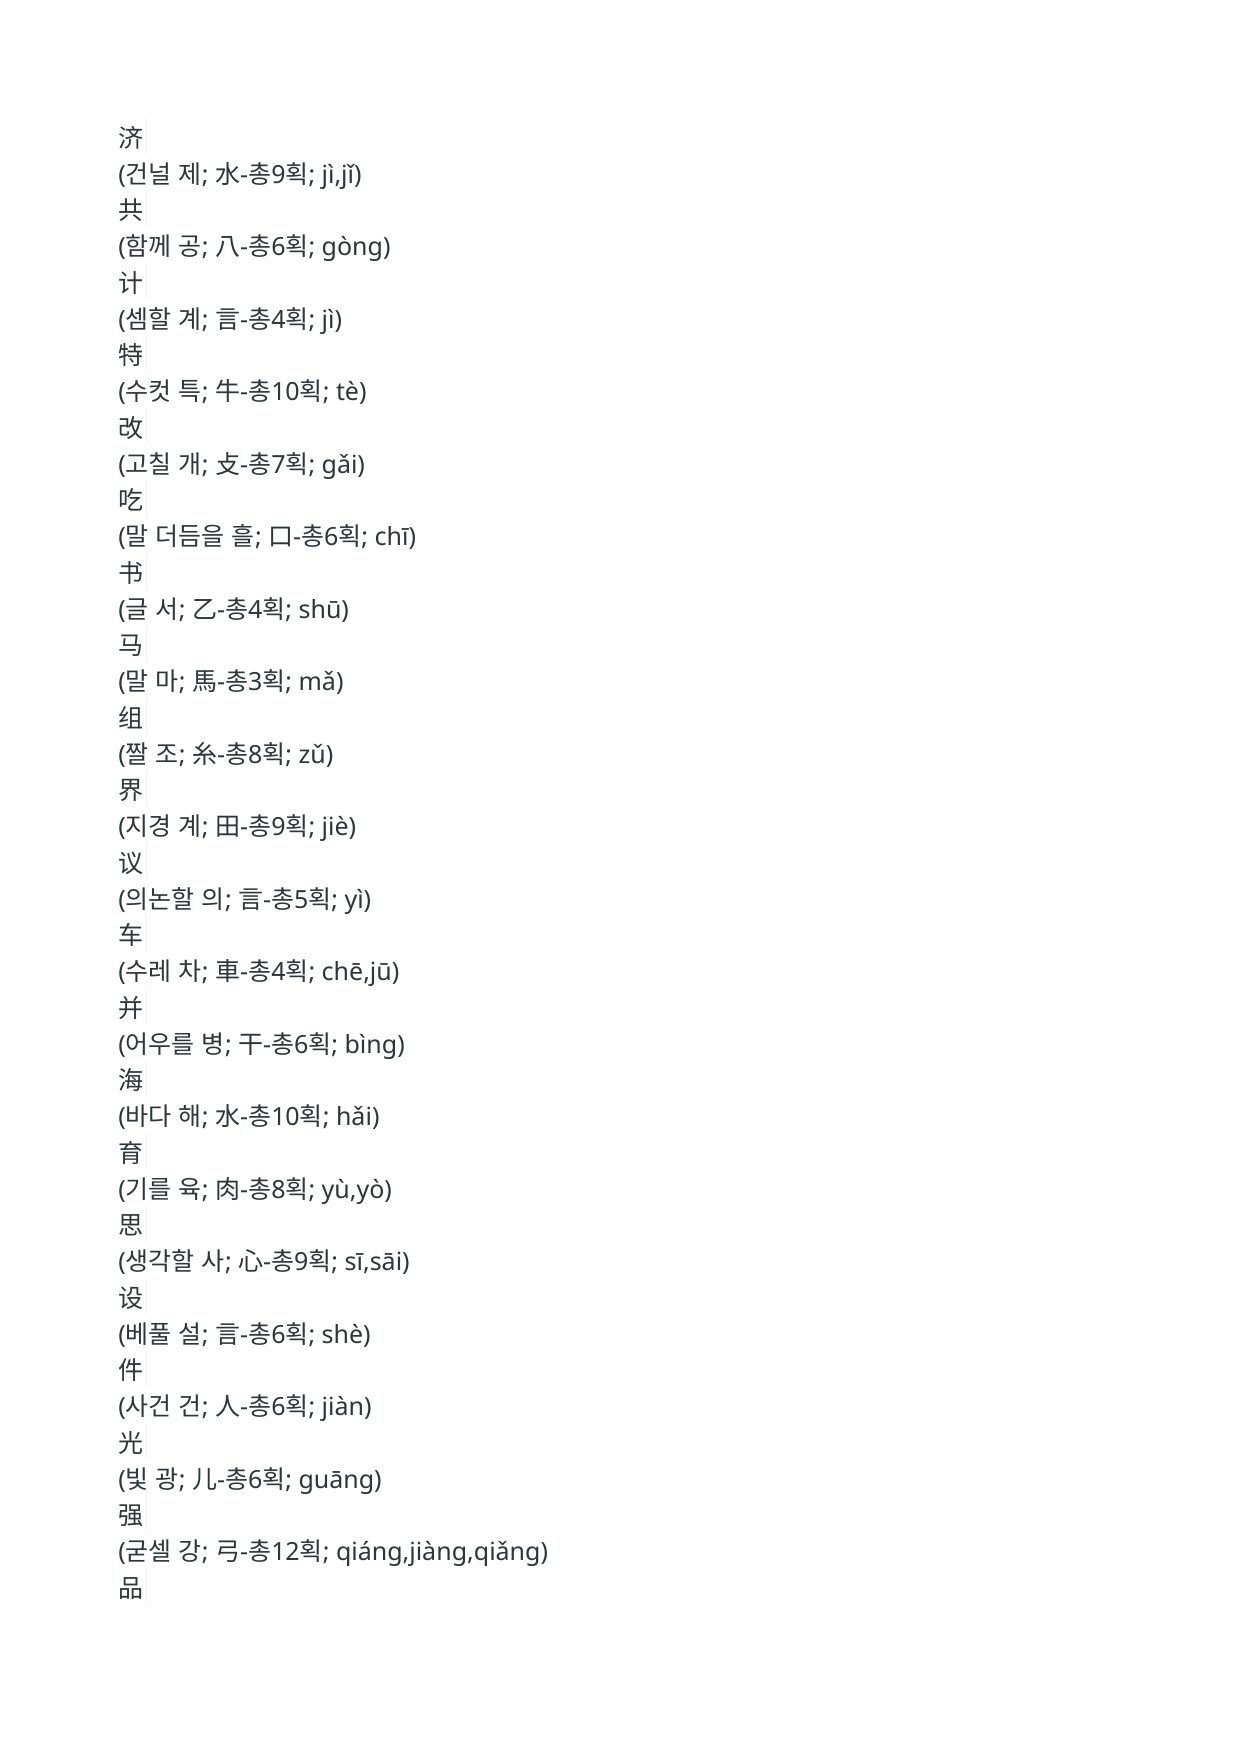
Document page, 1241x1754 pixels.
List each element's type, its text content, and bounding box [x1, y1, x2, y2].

text [147, 988, 1122, 1024]
text (기를 육; ⾁-총8획; yù,yò) [118, 1169, 1122, 1206]
text [147, 336, 1122, 372]
text [147, 1061, 1122, 1097]
text (지경 계; ⽥-총9획; jiè) [118, 807, 1122, 843]
text [147, 191, 1122, 227]
text (건널 제; ⽔-총9획; jì,jǐ) [118, 154, 1122, 191]
text 车 [118, 916, 146, 952]
text [147, 408, 1122, 444]
text (바다 해; ⽔-총10획; hǎi) [118, 1097, 1122, 1133]
text 并 [118, 988, 146, 1024]
text [147, 1423, 1122, 1459]
text 强 [118, 1496, 146, 1532]
text 品 [118, 1568, 146, 1604]
text (빛 광; ⼉-총6획; guāng) [118, 1459, 1122, 1496]
text 海 [118, 1061, 146, 1097]
text 改 [118, 408, 146, 444]
text (사건 건; ⼈-총6획; jiàn) [118, 1387, 1122, 1423]
text 界 [118, 771, 146, 807]
text [147, 118, 1122, 154]
text (베풀 설; ⾔-총6획; shè) [118, 1314, 1122, 1351]
text [147, 481, 1122, 517]
text (함께 공; ⼋-총6획; gòng) [118, 227, 1122, 263]
text (고칠 개; ⽁-총7획; gǎi) [118, 444, 1122, 481]
text 件 [118, 1351, 146, 1387]
text [147, 1568, 1122, 1604]
text 育 [118, 1133, 146, 1169]
text [147, 1351, 1122, 1387]
text [147, 263, 1122, 299]
text 议 [118, 843, 146, 879]
text (의논할 의; ⾔-총5획; yì) [118, 879, 1122, 916]
text 吃 [118, 481, 146, 517]
text [147, 1206, 1122, 1242]
text [147, 1496, 1122, 1532]
text [147, 1278, 1122, 1314]
text [147, 916, 1122, 952]
text (어우를 병; ⼲-총6획; bìng) [118, 1024, 1122, 1061]
text (생각할 사; ⼼-총9획; sī,sāi) [118, 1242, 1122, 1278]
text 共 [118, 191, 146, 227]
text 书 [118, 553, 146, 589]
text 思 [118, 1206, 146, 1242]
text [147, 1133, 1122, 1169]
text [147, 626, 1122, 662]
text [147, 553, 1122, 589]
text (수레 차; ⾞-총4획; chē,jū) [118, 952, 1122, 988]
text 特 [118, 336, 146, 372]
text (글 서; ⼄-총4획; shū) [118, 589, 1122, 626]
text (말 더듬을 흘; ⼝-총6획; chī) [118, 517, 1122, 553]
text 设 [118, 1278, 146, 1314]
text 计 [118, 263, 146, 299]
text 组 [118, 698, 146, 734]
text 济 [118, 118, 146, 154]
text (수컷 특; ⽜-총10획; tè) [118, 372, 1122, 408]
text [147, 698, 1122, 734]
text (셈할 계; ⾔-총4획; jì) [118, 299, 1122, 336]
text [147, 771, 1122, 807]
text 马 [118, 626, 146, 662]
text (굳셀 강; ⼸-총12획; qiáng,jiàng,qiǎng) [118, 1532, 1122, 1568]
text (말 마; ⾺-총3획; mǎ) [118, 662, 1122, 698]
text 光 [118, 1423, 146, 1459]
text [147, 843, 1122, 879]
text (짤 조; ⽷-총8획; zǔ) [118, 734, 1122, 771]
